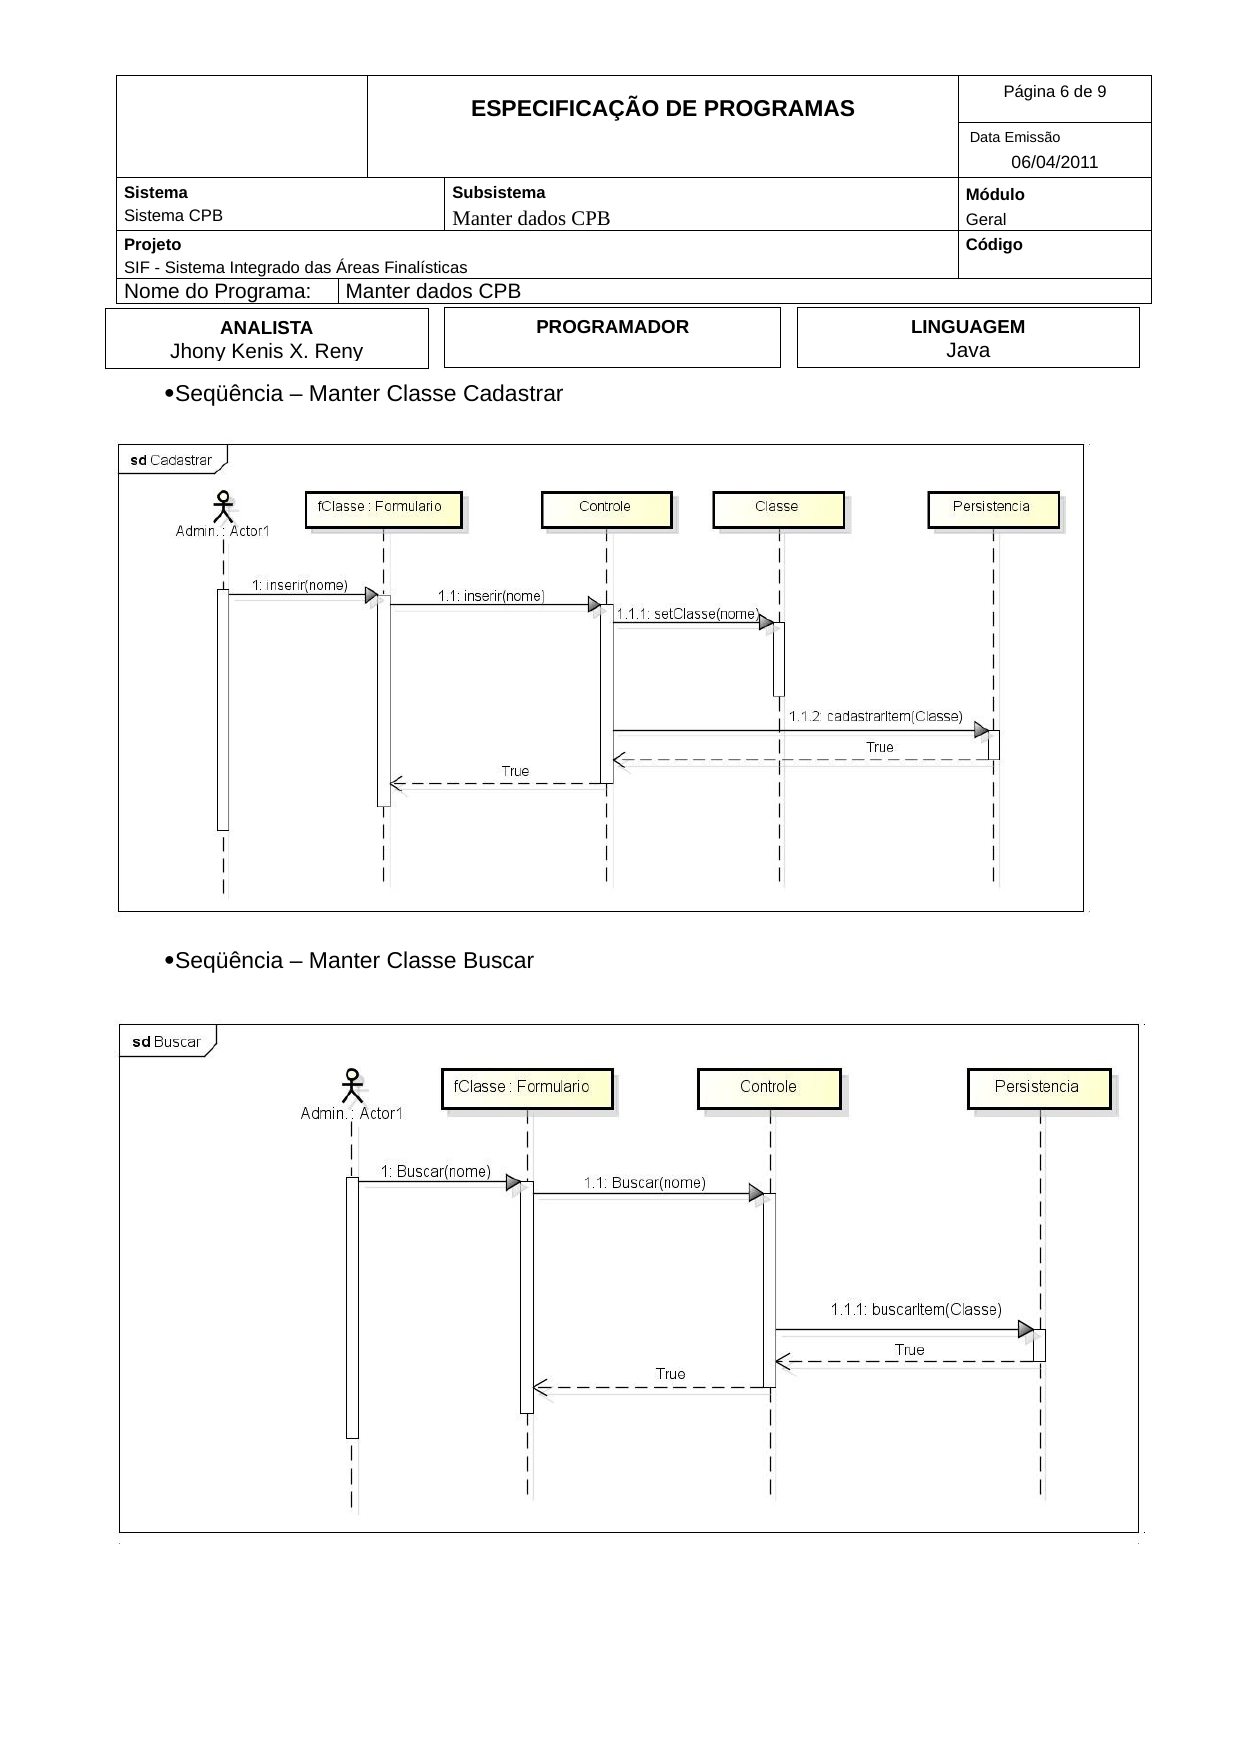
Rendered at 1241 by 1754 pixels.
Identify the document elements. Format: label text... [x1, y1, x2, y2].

list Seqüência – Manter Classe Buscar [165, 947, 1151, 973]
list Seqüência – Manter Classe Cadastrar [165, 380, 1151, 407]
